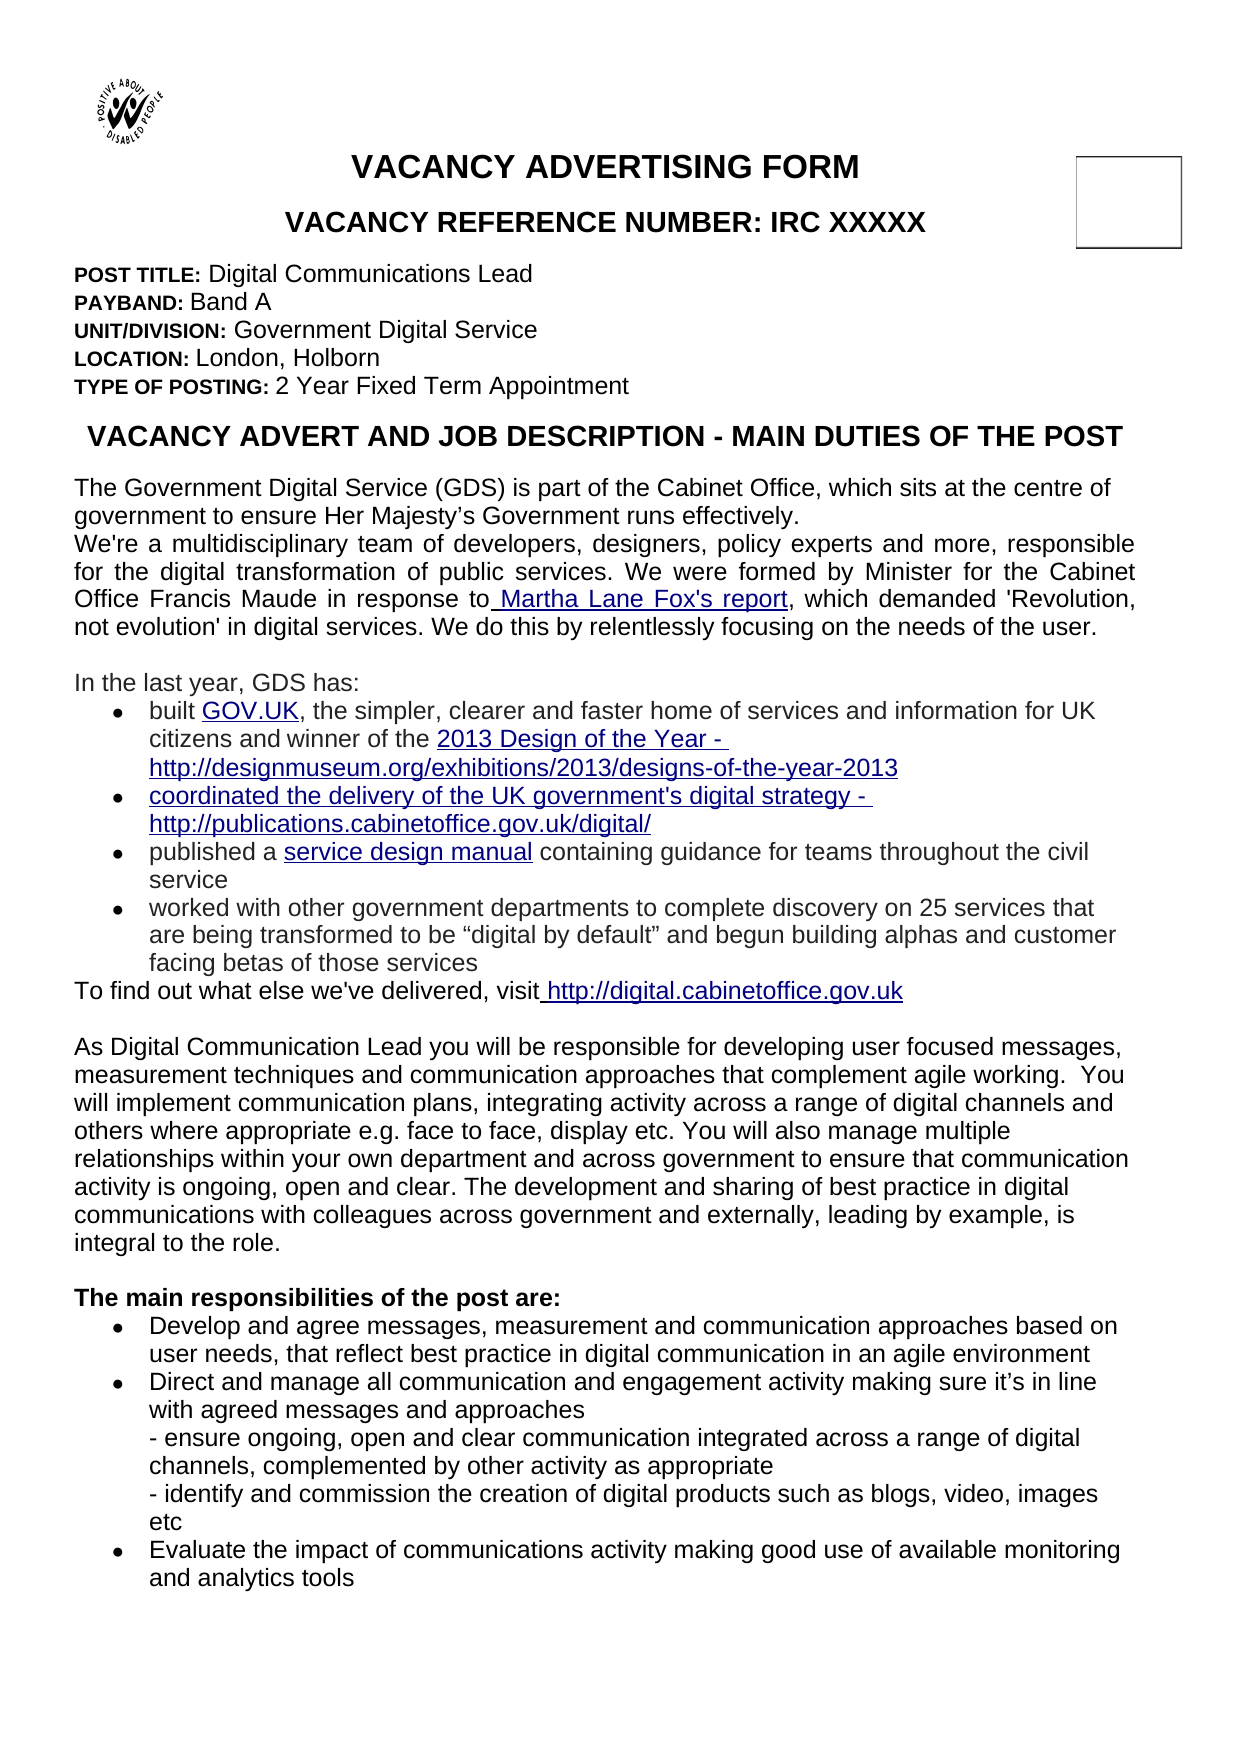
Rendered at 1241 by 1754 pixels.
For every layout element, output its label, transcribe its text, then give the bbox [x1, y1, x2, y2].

text VACANCY REFERENCE NUMBER: IRC XXXXX [74, 206, 1076, 239]
list coordinated the delivery of the UK government's digital strategy - http://publications.cabinetoffice.gov.uk/digital/ [111, 782, 1137, 837]
list published a service design manual containing guidance for teams throughout the civil service [111, 837, 1137, 893]
text TYPE OF POSTING: 2 Year Fixed Term Appointment [74, 371, 1137, 399]
list built GOV.UK, the simpler, clearer and faster home of services and information for UK citizens and winner of the 2013 Design of the Year - http://designmuseum.org/exhibitions/2013/designs-of-the-year-2013 [111, 697, 1137, 782]
text LOCATION: London, Holborn [74, 343, 1137, 371]
text As Digital Communication Lead you will be responsible for developing user focused messages, measurement techniques and communication approaches that complement agile working. You will implement communication plans, integrating activity across a range of digital channels and others where appropriate e.g. face to face, display etc. You will also manage multiple relationships within your own department and across government to ensure that communication activity is ongoing, open and clear. The development and sharing of best practice in digital communications with colleagues across government and externally, leading by example, is integral to the role. [74, 1033, 1137, 1256]
text In the last year, GDS has: [74, 641, 1137, 697]
text To find out what else we've delivered, visit http://digital.cabinetoffice.gov.uk [74, 977, 1137, 1005]
text - ensure ongoing, open and clear communication integrated across a range of digital channels, complemented by other activity as appropriate [149, 1424, 1137, 1479]
text The main responsibilities of the post are: [74, 1284, 1137, 1312]
list worked with other government departments to complete discovery on 25 services that are being transformed to be “digital by default” and begun building alphas and customer facing betas of those services [111, 893, 1137, 977]
list Evaluate the impact of communications activity making good use of available monitoring and analytics tools [111, 1535, 1137, 1591]
text VACANCY ADVERTISING FORM [74, 148, 1137, 186]
list Direct and manage all communication and engagement activity making sure it’s in line with agreed messages and approaches [111, 1368, 1137, 1424]
list Develop and agree messages, measurement and communication approaches based on user needs, that reflect best practice in digital communication in an agile environment [111, 1312, 1137, 1368]
picture [92, 73, 167, 149]
text We're a multidisciplinary team of developers, designers, policy experts and more, responsible for the digital transformation of public services. We were formed by Minister for the Cabinet Office Francis Maude in response to Martha Lane Fox's report, which demanded 'Revolution, not evolution' in digital services. We do this by relentlessly focusing on the needs of the user. [74, 529, 1137, 641]
text UNIT/DIVISION: Government Digital Service [74, 316, 1137, 343]
subtitle VACANCY ADVERT AND JOB DESCRIPTION - MAIN DUTIES OF THE POST [74, 420, 1137, 453]
text POST TITLE: Digital Communications Lead [74, 260, 1137, 288]
text The Government Digital Service (GDS) is part of the Cabinet Office, which sits at the centre of government to ensure Her Majesty’s Government runs effectively. [74, 474, 1137, 529]
picture [1076, 156, 1183, 249]
text PAYBAND: Band A [74, 288, 1137, 316]
text - identify and commission the creation of digital products such as blogs, video, images etc [149, 1479, 1137, 1535]
